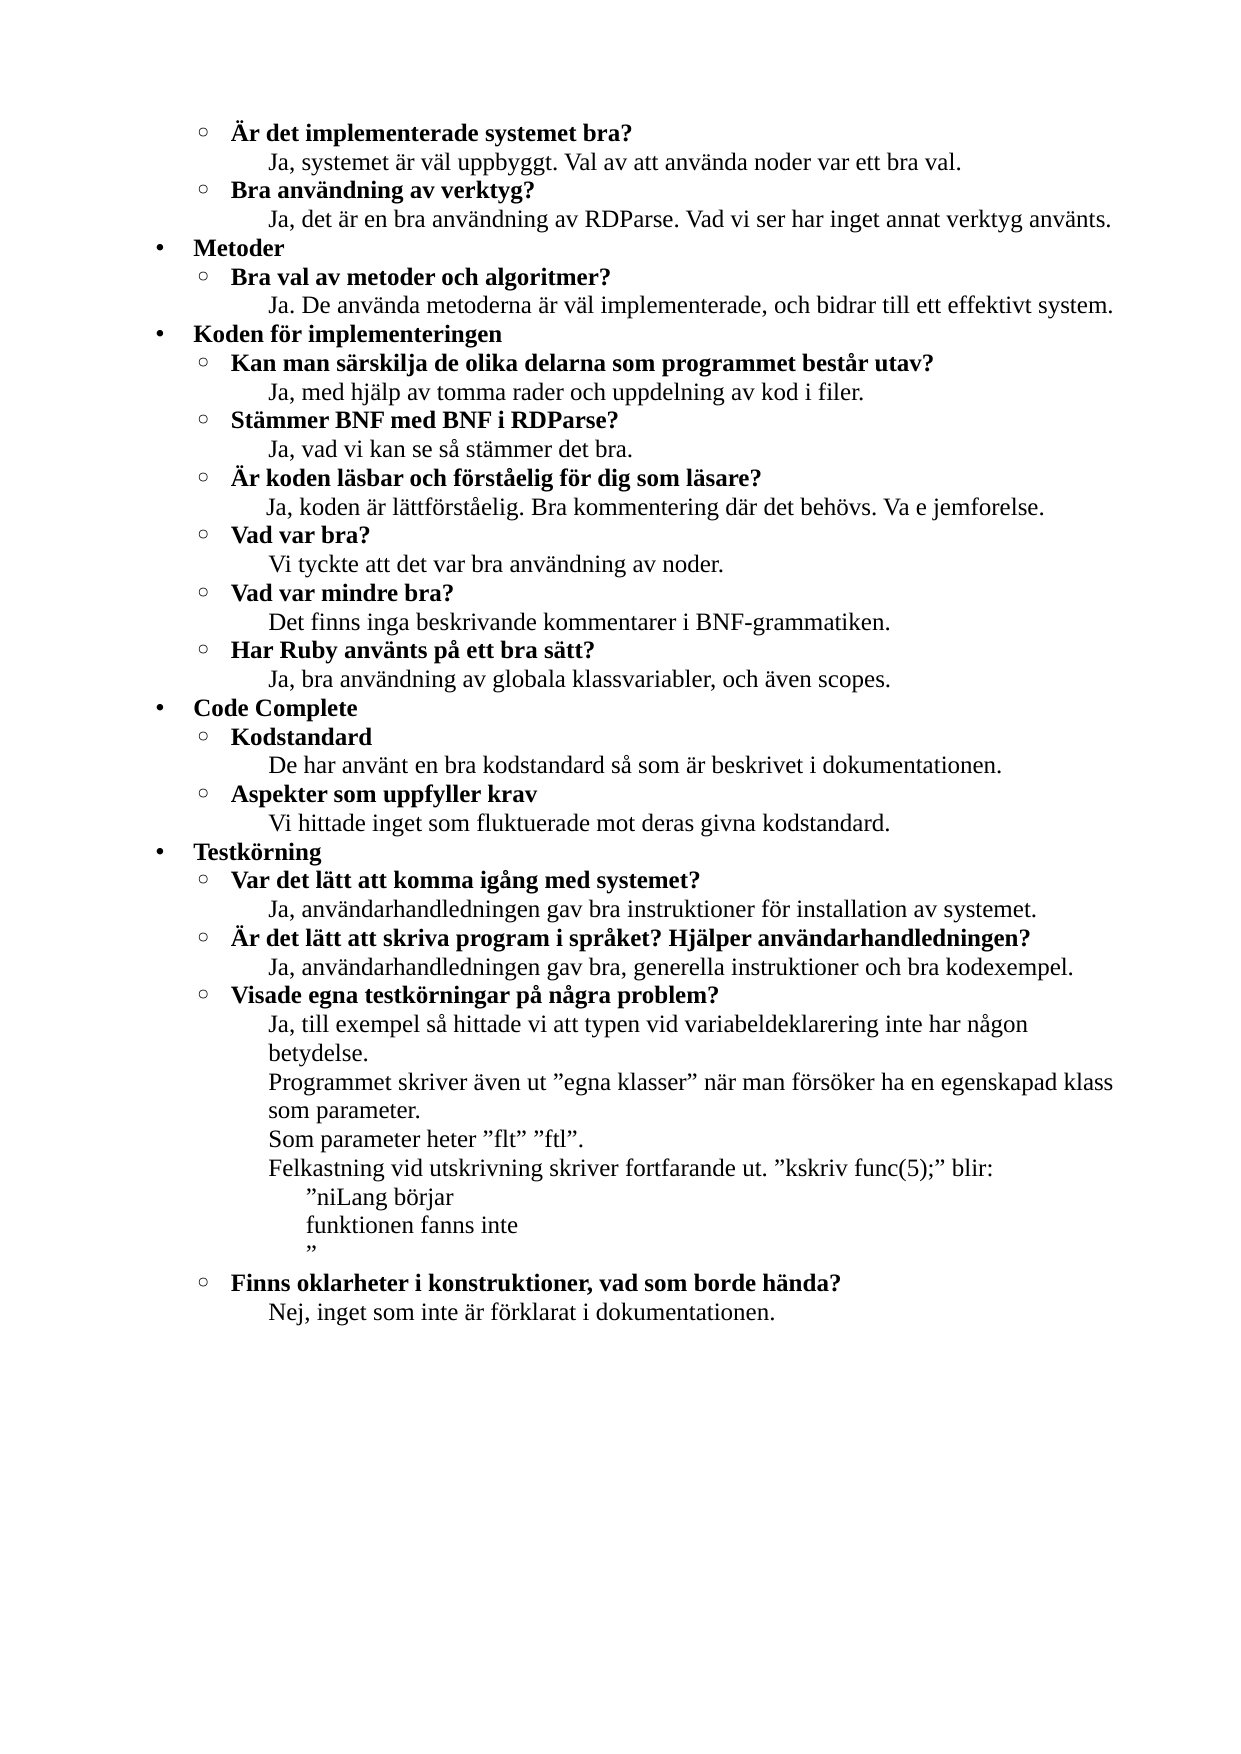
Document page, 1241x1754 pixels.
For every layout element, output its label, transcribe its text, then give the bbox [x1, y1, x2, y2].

list Vad var bra? [193, 521, 1122, 549]
list Ja, bra användning av globala klassvariabler, och även scopes. [231, 664, 1122, 693]
list Ja, användarhandledningen gav bra instruktioner för installation av systemet. [231, 894, 1122, 923]
list Ja, med hjälp av tomma rader och uppdelning av kod i filer. [231, 377, 1122, 406]
list Koden för implementeringen [156, 319, 1122, 348]
list Metoder [156, 233, 1122, 262]
list Som parameter heter ”flt” ”ftl”. [231, 1124, 1122, 1153]
list ” [268, 1239, 1122, 1268]
list Kodstandard [193, 722, 1122, 751]
list Vad var mindre bra? [193, 578, 1122, 607]
list Ja, användarhandledningen gav bra, generella instruktioner och bra kodexempel. [231, 952, 1122, 981]
list Ja, till exempel så hittade vi att typen vid variabeldeklarering inte har någon betydelse. [231, 1009, 1122, 1067]
list Finns oklarheter i konstruktioner, vad som borde hända? [193, 1268, 1122, 1297]
list Bra val av metoder och algoritmer? [193, 262, 1122, 291]
list Har Ruby använts på ett bra sätt? [193, 636, 1122, 664]
list Det finns inga beskrivande kommentarer i BNF-grammatiken. [231, 607, 1122, 636]
list Nej, inget som inte är förklarat i dokumentationen. [231, 1297, 1122, 1326]
list Är koden läsbar och förståelig för dig som läsare? [193, 463, 1122, 492]
text Ja, koden är lättförståelig. Bra kommentering där det behövs. Va e jemforelse. [118, 492, 1122, 521]
list Ja. De använda metoderna är väl implementerade, och bidrar till ett effektivt system. [231, 291, 1122, 319]
list Testkörning [156, 837, 1122, 866]
list Stämmer BNF med BNF i RDParse? [193, 406, 1122, 434]
list Visade egna testkörningar på några problem? [193, 981, 1122, 1009]
list Är det implementerade systemet bra? [193, 118, 1122, 147]
list Kan man särskilja de olika delarna som programmet består utav? [193, 348, 1122, 377]
list Code Complete [156, 693, 1122, 722]
list funktionen fanns inte [268, 1211, 1122, 1239]
list Vi tyckte att det var bra användning av noder. [231, 549, 1122, 578]
list Ja, systemet är väl uppbyggt. Val av att använda noder var ett bra val. [231, 147, 1122, 176]
list Ja, det är en bra användning av RDParse. Vad vi ser har inget annat verktyg använts. [231, 204, 1122, 233]
list Aspekter som uppfyller krav [193, 779, 1122, 808]
list Felkastning vid utskrivning skriver fortfarande ut. ”kskriv func(5);” blir: [231, 1153, 1122, 1182]
list Bra användning av verktyg? [193, 176, 1122, 204]
list Programmet skriver även ut ”egna klasser” när man försöker ha en egenskapad klass som parameter. [231, 1067, 1122, 1124]
list De har använt en bra kodstandard så som är beskrivet i dokumentationen. [231, 751, 1122, 779]
list Vi hittade inget som fluktuerade mot deras givna kodstandard. [231, 808, 1122, 837]
list Är det lätt att skriva program i språket? Hjälper användarhandledningen? [193, 923, 1122, 952]
list Ja, vad vi kan se så stämmer det bra. [231, 434, 1122, 463]
list Var det lätt att komma igång med systemet? [193, 866, 1122, 894]
list ”niLang börjar [268, 1182, 1122, 1211]
